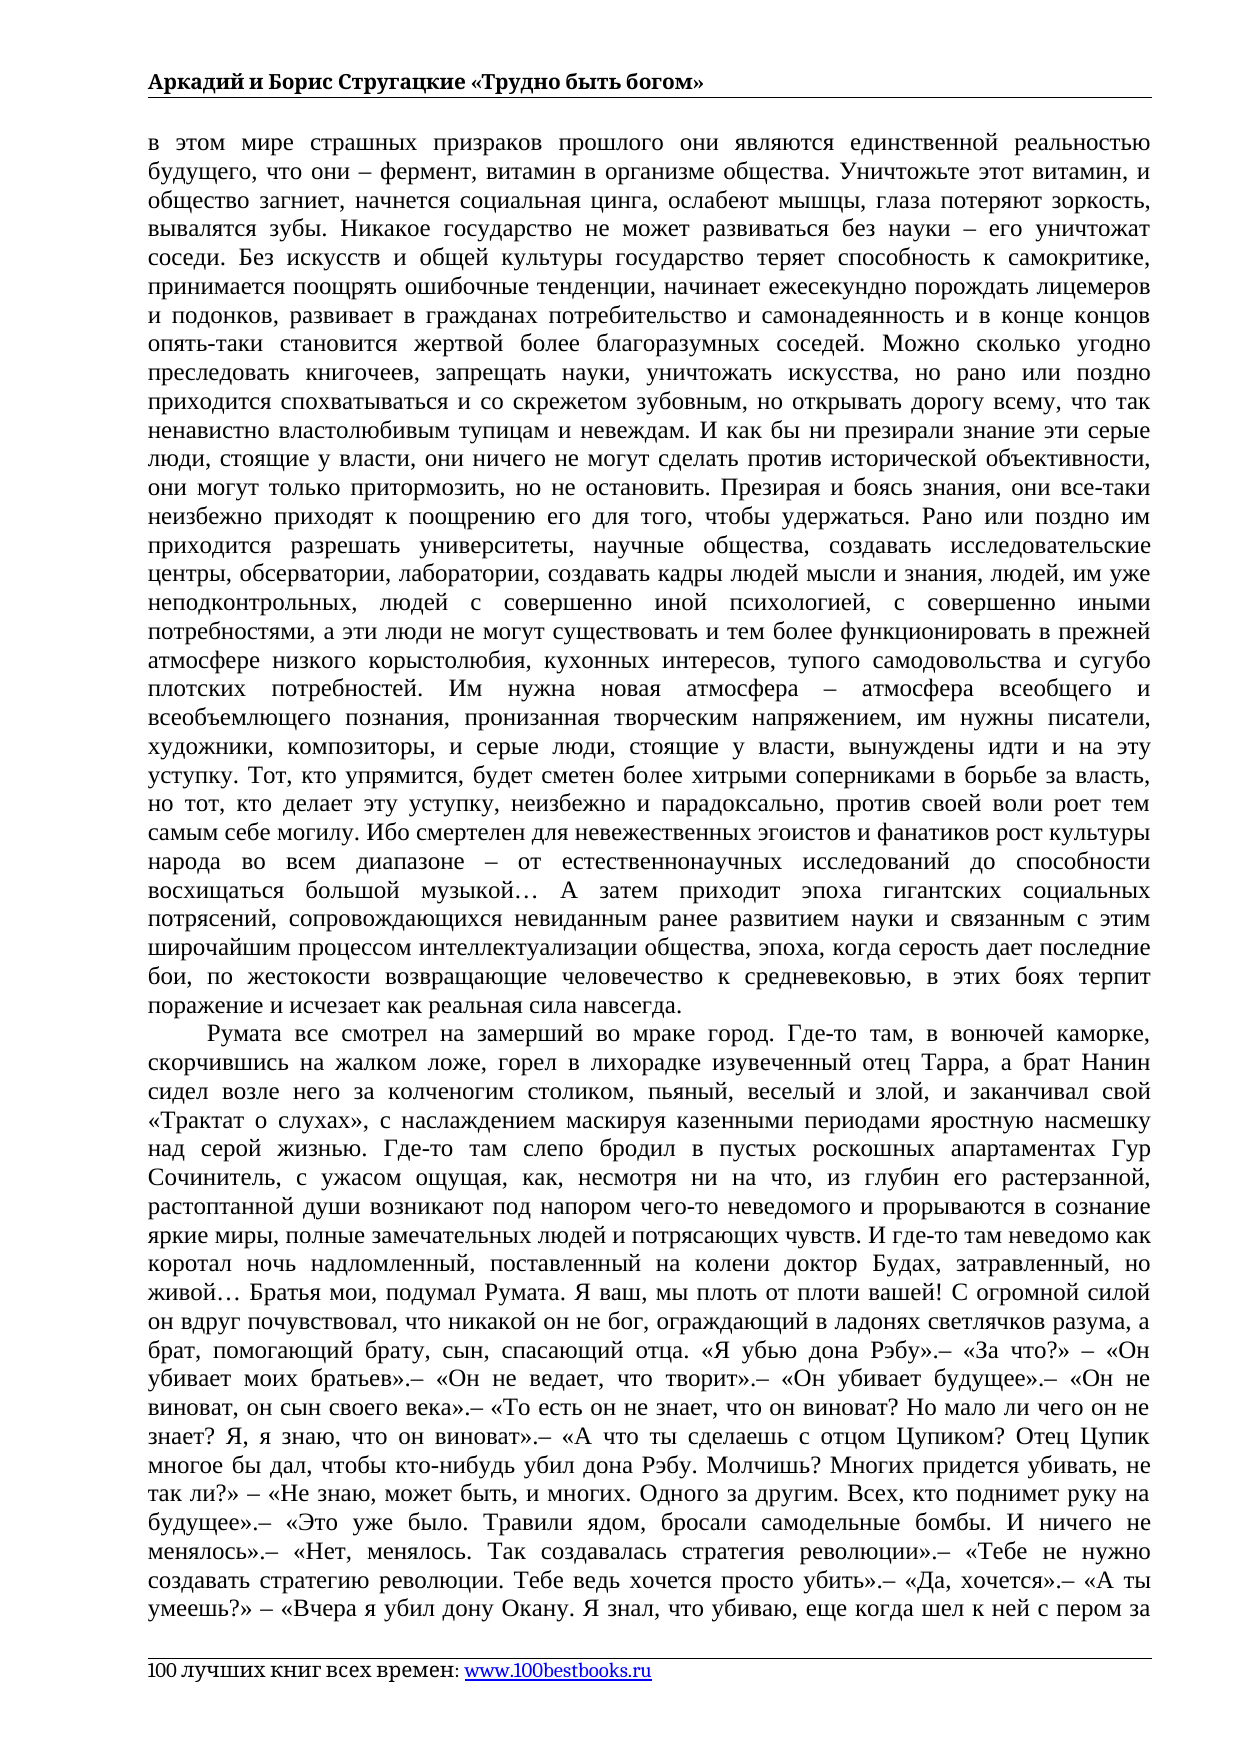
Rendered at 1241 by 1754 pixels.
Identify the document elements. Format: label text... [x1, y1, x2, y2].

text Румата все смотрел на замерший во мраке город. Где-то там, в вонючей каморке, скорчившись на жалком ложе, горел в лихорадке изувеченный отец Тарра, а брат Нанин сидел возле него за колченогим столиком, пьяный, веселый и злой, и заканчивал свой «Трактат о слухах», с наслаждением маскируя казенными периодами яростную насмешку над серой жизнью. Где-то там слепо бродил в пустых роскошных апартаментах Гур Сочинитель, с ужасом ощущая, как, несмотря ни на что, из глубин его растерзанной, растоптанной души возникают под напором чего-то неведомого и прорываются в сознание яркие миры, полные замечательных людей и потрясающих чувств. И где-то там неведомо как коротал ночь надломленный, поставленный на колени доктор Будах, затравленный, но живой… Братья мои, подумал Румата. Я ваш, мы плоть от плоти вашей! С огромной силой он вдруг почувствовал, что никакой он не бог, ограждающий в ладонях светлячков разума, а брат, помогающий брату, сын, спасающий отца. «Я убью дона Рэбу».– «За что?» – «Он убивает моих братьев».– «Он не ведает, что творит».– «Он убивает будущее».– «Он не виноват, он сын своего века».– «То есть он не знает, что он виноват? Но мало ли чего он не знает? Я, я знаю, что он виноват».– «А что ты сделаешь с отцом Цупиком? Отец Цупик многое бы дал, чтобы кто-нибудь убил дона Рэбу. Молчишь? Многих придется убивать, не так ли?» – «Не знаю, может быть, и многих. Одного за другим. Всех, кто поднимет руку на будущее».– «Это уже было. Травили ядом, бросали самодельные бомбы. И ничего не менялось».– «Нет, менялось. Так создавалась стратегия революции».– «Тебе не нужно создавать стратегию революции. Тебе ведь хочется просто убить».– «Да, хочется».– «А ты умеешь?» – «Вчера я убил дону Окану. Я знал, что убиваю, еще когда шел к ней с пером за [148, 1018, 1152, 1622]
text в этом мире страшных призраков прошлого они являются единственной реальностью будущего, что они – фермент, витамин в организме общества. Уничтожьте этот витамин, и общество загниет, начнется социальная цинга, ослабеют мышцы, глаза потеряют зоркость, вывалятся зубы. Никакое государство не может развиваться без науки – его уничтожат соседи. Без искусств и общей культуры государство теряет способность к самокритике, принимается поощрять ошибочные тенденции, начинает ежесекундно порождать лицемеров и подонков, развивает в гражданах потребительство и самонадеянность и в конце концов опять-таки становится жертвой более благоразумных соседей. Можно сколько угодно преследовать книгочеев, запрещать науки, уничтожать искусства, но рано или поздно приходится спохватываться и со скрежетом зубовным, но открывать дорогу всему, что так ненавистно властолюбивым тупицам и невеждам. И как бы ни презирали знание эти серые люди, стоящие у власти, они ничего не могут сделать против исторической объективности, они могут только притормозить, но не остановить. Презирая и боясь знания, они все-таки неизбежно приходят к поощрению его для того, чтобы удержаться. Рано или поздно им приходится разрешать университеты, научные общества, создавать исследовательские центры, обсерватории, лаборатории, создавать кадры людей мысли и знания, людей, им уже неподконтрольных, людей с совершенно иной психологией, с совершенно иными потребностями, а эти люди не могут существовать и тем более функционировать в прежней атмосфере низкого корыстолюбия, кухонных интересов, тупого самодовольства и сугубо плотских потребностей. Им нужна новая атмосфера – атмосфера всеобщего и всеобъемлющего познания, пронизанная творческим напряжением, им нужны писатели, художники, композиторы, и серые люди, стоящие у власти, вынуждены идти и на эту уступку. Тот, кто упрямится, будет сметен более хитрыми соперниками в борьбе за власть, но тот, кто делает эту уступку, неизбежно и парадоксально, против своей воли роет тем самым себе могилу. Ибо смертелен для невежественных эгоистов и фанатиков рост культуры народа во всем диапазоне – от естественнонаучных исследований до способности восхищаться большой музыкой… А затем приходит эпоха гигантских социальных потрясений, сопровождающихся невиданным ранее развитием науки и связанным с этим широчайшим процессом интеллектуализации общества, эпоха, когда серость дает последние бои, по жестокости возвращающие человечество к средневековью, в этих боях терпит поражение и исчезает как реальная сила навсегда. [148, 127, 1152, 1018]
